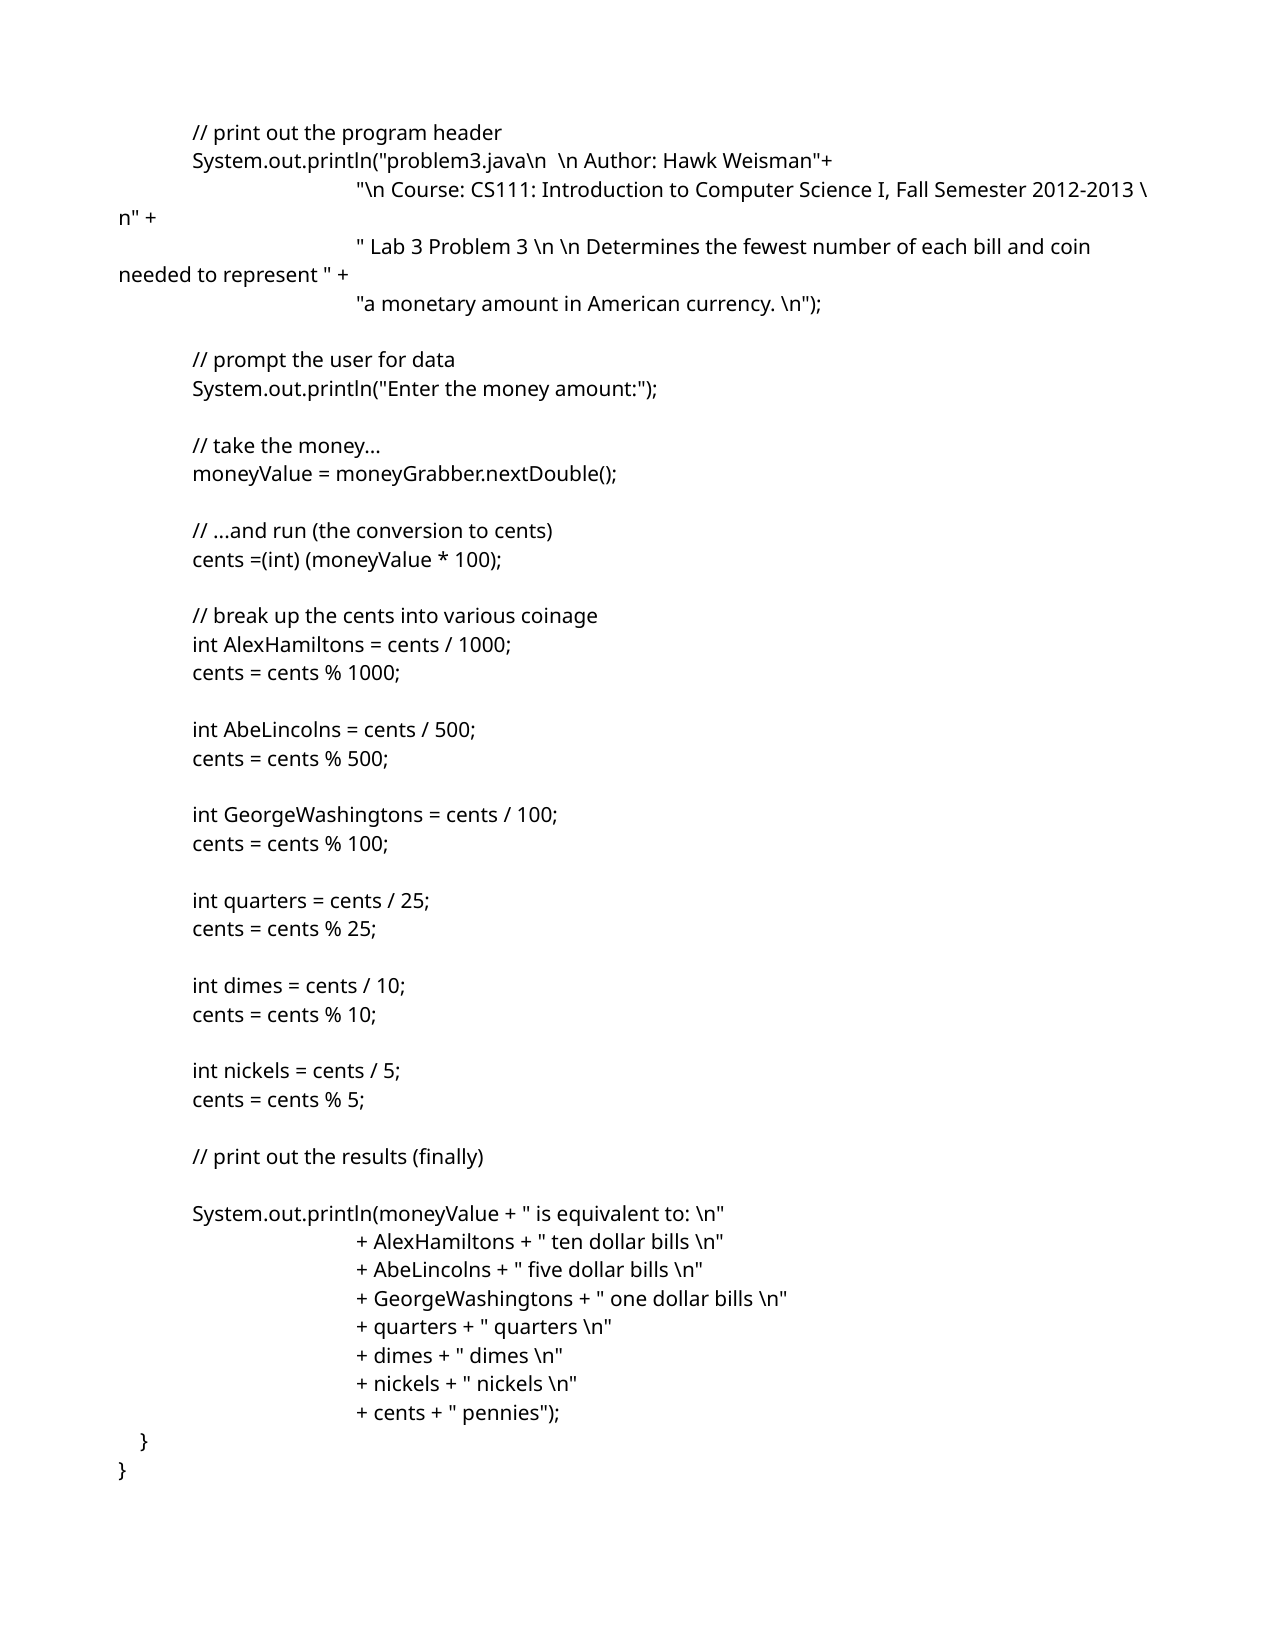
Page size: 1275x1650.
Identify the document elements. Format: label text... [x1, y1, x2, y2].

text cents = cents % 100; [118, 829, 1157, 857]
text "\n Course: CS111: Introduction to Computer Science I, Fall Semester 2012-2013 \n" + [118, 175, 1157, 232]
text + cents + " pennies"); [118, 1398, 1157, 1426]
text cents = cents % 5; [118, 1085, 1157, 1113]
text // take the money... [118, 431, 1157, 459]
text System.out.println("Enter the money amount:"); [118, 374, 1157, 402]
text + AbeLincolns + " five dollar bills \n" [118, 1256, 1157, 1284]
text + quarters + " quarters \n" [118, 1312, 1157, 1341]
text + dimes + " dimes \n" [118, 1341, 1157, 1369]
text "a monetary amount in American currency. \n"); [118, 289, 1157, 317]
text + AlexHamiltons + " ten dollar bills \n" [118, 1227, 1157, 1256]
text + GeorgeWashingtons + " one dollar bills \n" [118, 1284, 1157, 1312]
text // print out the results (finally) [118, 1142, 1157, 1170]
text int dimes = cents / 10; [118, 971, 1157, 1000]
text cents = cents % 25; [118, 914, 1157, 943]
text System.out.println("problem3.java\n \n Author: Hawk Weisman"+ [118, 147, 1157, 175]
text cents =(int) (moneyValue * 100); [118, 545, 1157, 573]
text // prompt the user for data [118, 346, 1157, 374]
text // break up the cents into various coinage [118, 602, 1157, 630]
text cents = cents % 10; [118, 1000, 1157, 1028]
text } [118, 1426, 1157, 1455]
text int AbeLincolns = cents / 500; [118, 715, 1157, 744]
text int AlexHamiltons = cents / 1000; [118, 630, 1157, 658]
text System.out.println(moneyValue + " is equivalent to: \n" [118, 1199, 1157, 1227]
text // print out the program header [118, 118, 1157, 147]
text moneyValue = moneyGrabber.nextDouble(); [118, 459, 1157, 488]
text int quarters = cents / 25; [118, 886, 1157, 914]
text + nickels + " nickels \n" [118, 1369, 1157, 1398]
text cents = cents % 1000; [118, 658, 1157, 687]
text } [118, 1455, 1157, 1483]
text int nickels = cents / 5; [118, 1057, 1157, 1085]
text // ...and run (the conversion to cents) [118, 516, 1157, 545]
text int GeorgeWashingtons = cents / 100; [118, 801, 1157, 829]
text " Lab 3 Problem 3 \n \n Determines the fewest number of each bill and coin needed to represent " + [118, 232, 1157, 289]
text cents = cents % 500; [118, 744, 1157, 772]
